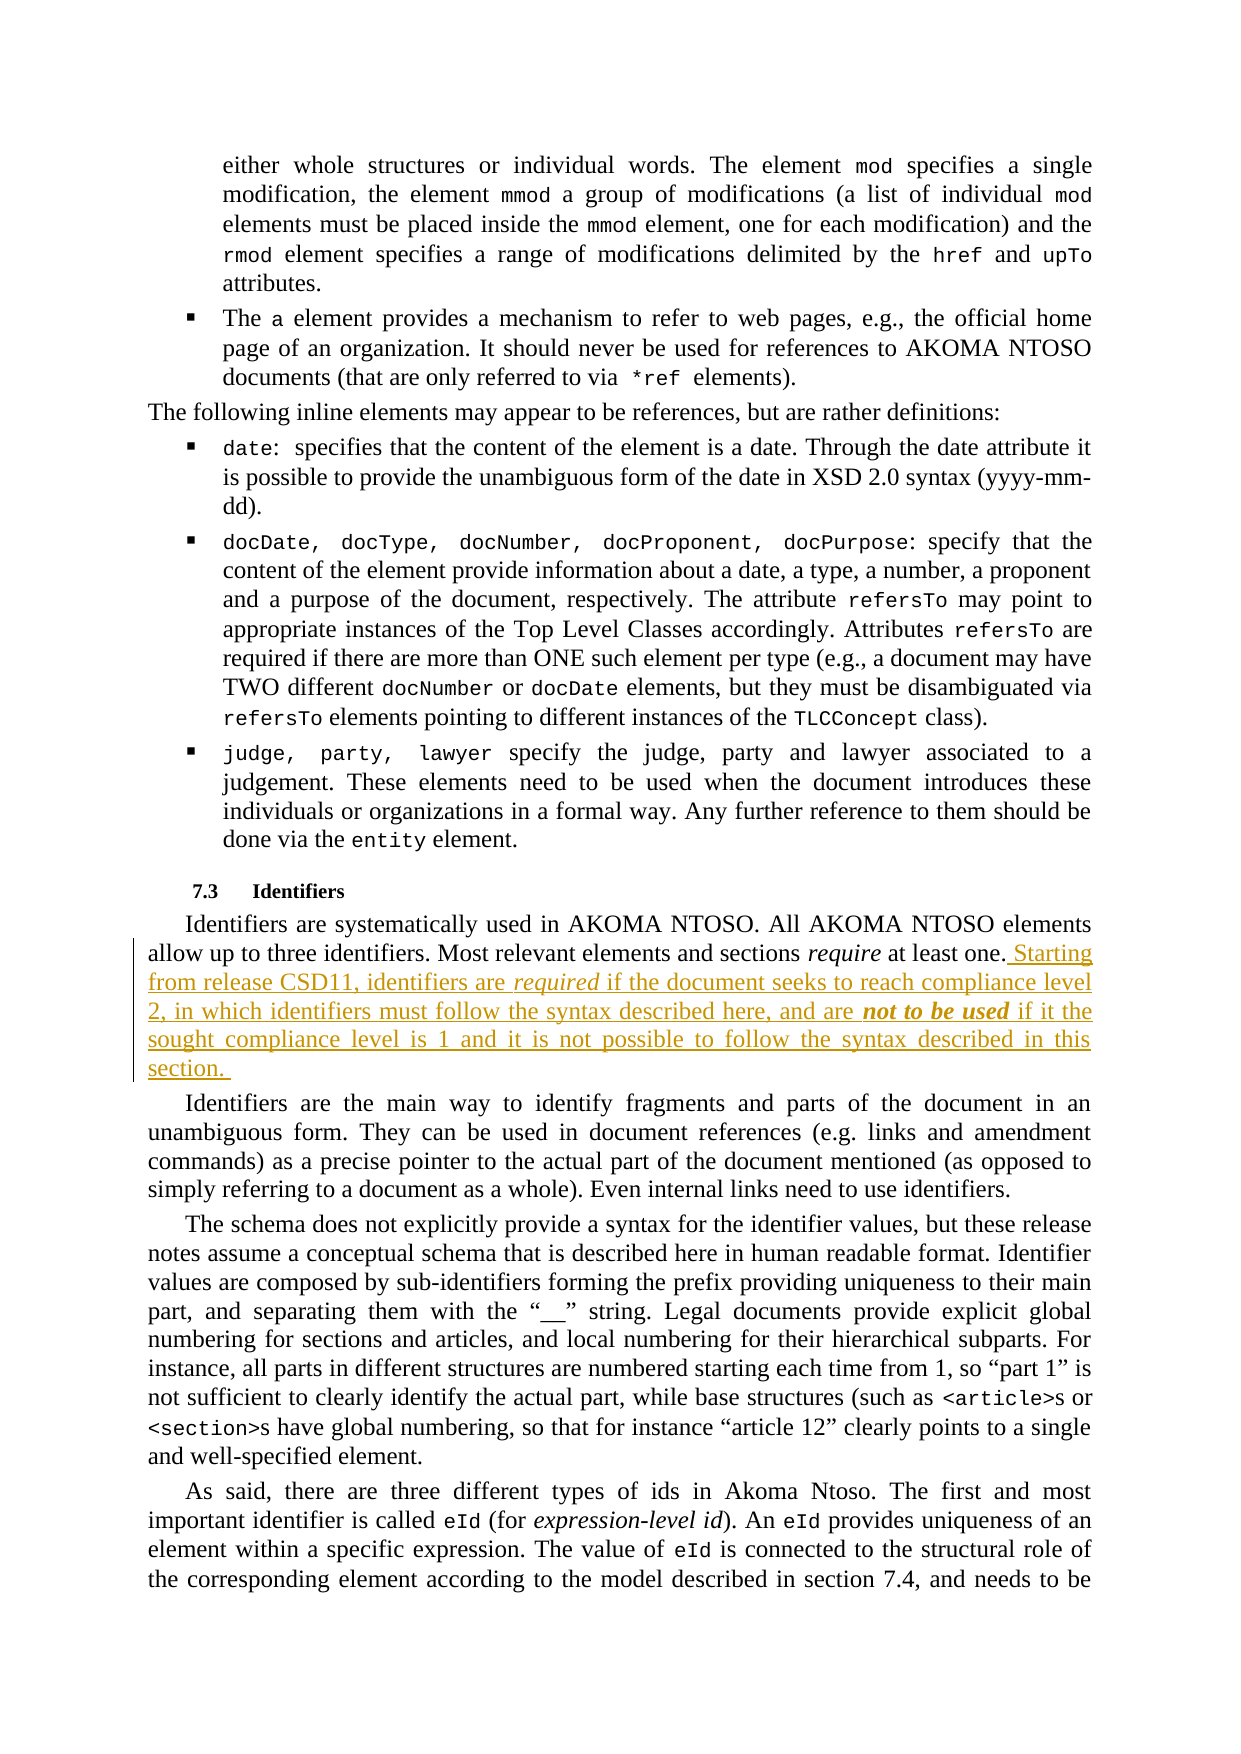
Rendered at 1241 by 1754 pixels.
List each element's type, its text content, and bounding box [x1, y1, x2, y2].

list date: specifies that the content of the element is a date. Through the date attribute it is possible to provide the unambiguous form of the date in XSD 2.0 syntax (yyyy-mm-dd). [185, 432, 1092, 519]
text Identifiers are systematically used in AKOMA NTOSO. All AKOMA NTOSO elements allow up to three identifiers. Most relevant elements and sections require at least one. Starting from release CSD11, identifiers are required if the document seeks to reach compliance level [148, 909, 1092, 992]
list docDate, docType, docNumber, docProponent, docPurpose: specify that the content of the element provide information about a date, a type, a number, a proponent and a purpose of the document, respectively. The attribute refersTo may point to appropriate instances of the Top Level Classes accordingly. Attributes refersTo are required if there are more than ONE such element per type (e.g., a document may have TWO different docNumber or docDate elements, but they must be disambiguated via refersTo elements pointing to different instances of the TLCConcept class). [185, 526, 1092, 731]
text sought compliance level is 1 and it is not possible to follow the syntax described in this section. [148, 1022, 1092, 1082]
list either whole structures or individual words. The element mod specifies a single modification, the element mmod a group of modifications (a list of individual mod elements must be placed inside the mmod element, one for each modification) and the rmod element specifies a range of modifications delimited by the href and upTo attributes. [185, 150, 1092, 297]
text Identifiers are the main way to identify fragments and parts of the document in an unambiguous form. They can be used in document references (e.g. links and amendment commands) as a precise pointer to the actual part of the document mentioned (as opposed to simply referring to a document as a whole). Even internal links need to use identifiers. [148, 1088, 1092, 1203]
list judge, party, lawyer specify the judge, party and lawyer associated to a judgement. These elements need to be used when the document introduces these individuals or organizations in a formal way. Any further reference to them should be done via the entity element. [185, 737, 1092, 854]
list The a element provides a mechanism to refer to web pages, e.g., the official home page of an organization. It should never be used for references to AKOMA NTOSO documents (that are only referred to via *ref elements). [185, 303, 1092, 391]
text 2, in which identifiers must follow the syntax described here, and are not to be used if it the [148, 993, 1092, 1021]
text The schema does not explicitly provide a syntax for the identifier values, but these release notes assume a conceptual schema that is described here in human readable format. Identifier values are composed by sub-identifiers forming the prefix providing uniqueness to their main part, and separating them with the “__” string. Legal documents provide explicit global numbering for sections and articles, and local numbering for their hierarchical subparts. For instance, all parts in different structures are numbered starting each time from 1, so “part 1” is not sufficient to clearly identify the actual part, while base structures (such as <article>s or <section>s have global numbering, so that for instance “article 12” clearly points to a single and well-specified element. [148, 1209, 1092, 1470]
subtitle Identifiers [192, 879, 1092, 903]
text As said, there are three different types of ids in Akoma Ntoso. The first and most important identifier is called eId (for expression-level id). An eId provides uniqueness of an element within a specific expression. The value of eId is connected to the structural role of the corresponding element according to the model described in section 7.4, and needs to be [148, 1476, 1092, 1593]
text The following inline elements may appear to be references, but are rather definitions: [148, 397, 1092, 426]
